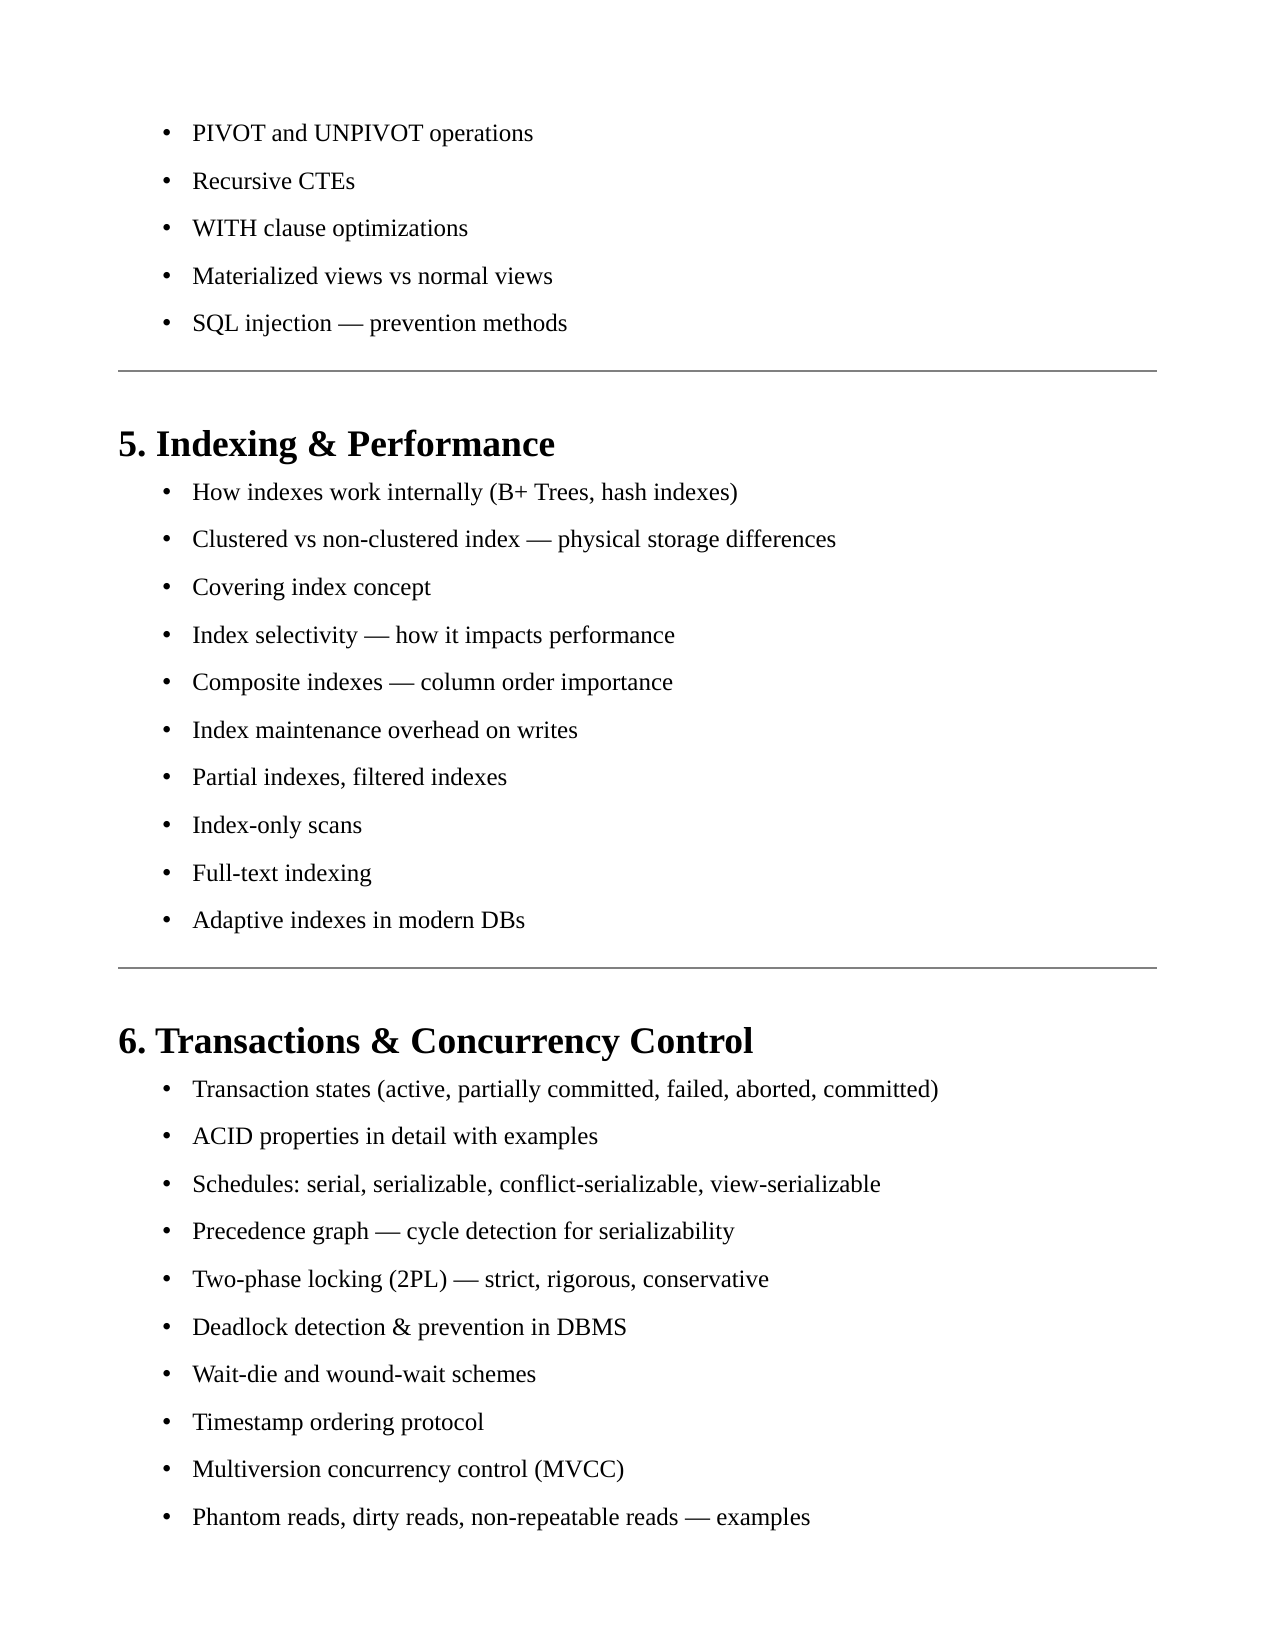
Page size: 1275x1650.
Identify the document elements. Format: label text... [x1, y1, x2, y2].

list Clustered vs non-clustered index — physical storage differences [162, 524, 1157, 553]
list WITH clause optimizations [162, 213, 1157, 242]
list PIVOT and UNPIVOT operations [162, 118, 1157, 147]
list Composite indexes — column order importance [162, 667, 1157, 696]
list Full-text indexing [162, 858, 1157, 886]
list Partial indexes, filtered indexes [162, 762, 1157, 791]
list Index selectivity — how it impacts performance [162, 620, 1157, 648]
list Timestamp ordering protocol [162, 1407, 1157, 1436]
list How indexes work internally (B+ Trees, hash indexes) [162, 477, 1157, 506]
list Transaction states (active, partially committed, failed, aborted, committed) [162, 1074, 1157, 1102]
list Index-only scans [162, 810, 1157, 839]
list Covering index concept [162, 572, 1157, 601]
subtitle 6. Transactions & Concurrency Control [118, 1018, 1157, 1061]
list Adaptive indexes in modern DBs [162, 905, 1157, 934]
list Precedence graph — cycle detection for serializability [162, 1216, 1157, 1245]
list Phantom reads, dirty reads, non-repeatable reads — examples [162, 1502, 1157, 1531]
list Deadlock detection & prevention in DBMS [162, 1312, 1157, 1340]
list SQL injection — prevention methods [162, 308, 1157, 337]
list Multiversion concurrency control (MVCC) [162, 1454, 1157, 1483]
list Schedules: serial, serializable, conflict-serializable, view-serializable [162, 1169, 1157, 1198]
list Two-phase locking (2PL) — strict, rigorous, conservative [162, 1264, 1157, 1293]
list Recursive CTEs [162, 166, 1157, 194]
list ACID properties in detail with examples [162, 1121, 1157, 1150]
list Wait-die and wound-wait schemes [162, 1359, 1157, 1388]
list Index maintenance overhead on writes [162, 715, 1157, 744]
subtitle 5. Indexing & Performance [118, 421, 1157, 464]
list Materialized views vs normal views [162, 261, 1157, 290]
